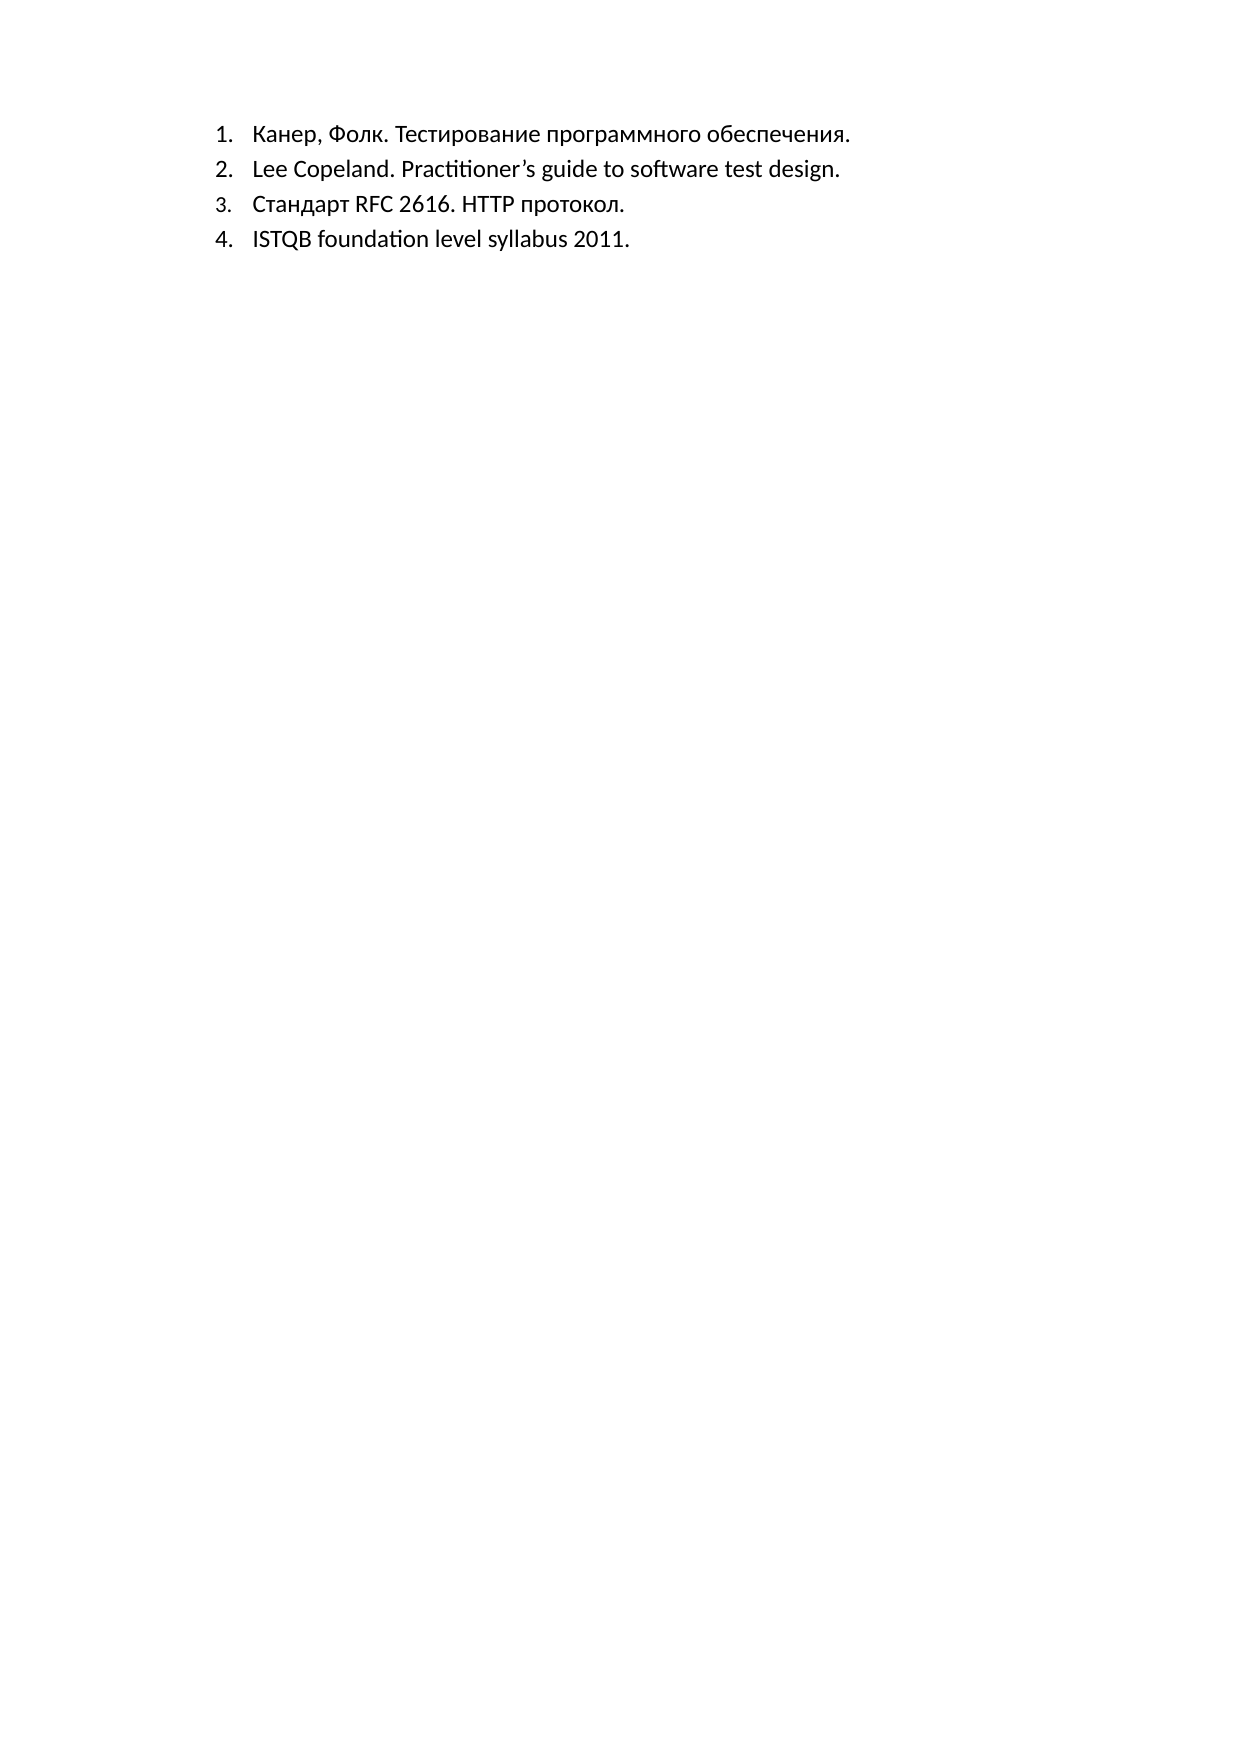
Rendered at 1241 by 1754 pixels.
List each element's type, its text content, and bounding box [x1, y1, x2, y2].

list Канер, Фолк. Тестирование программного обеспечения. [215, 118, 1152, 149]
list Lee Copeland. Practitioner’s guide to software test design. [215, 153, 1152, 184]
list Стандарт RFC 2616. HTTP протокол. [215, 188, 1152, 219]
list ISTQB foundation level syllabus 2011. [215, 223, 1152, 254]
